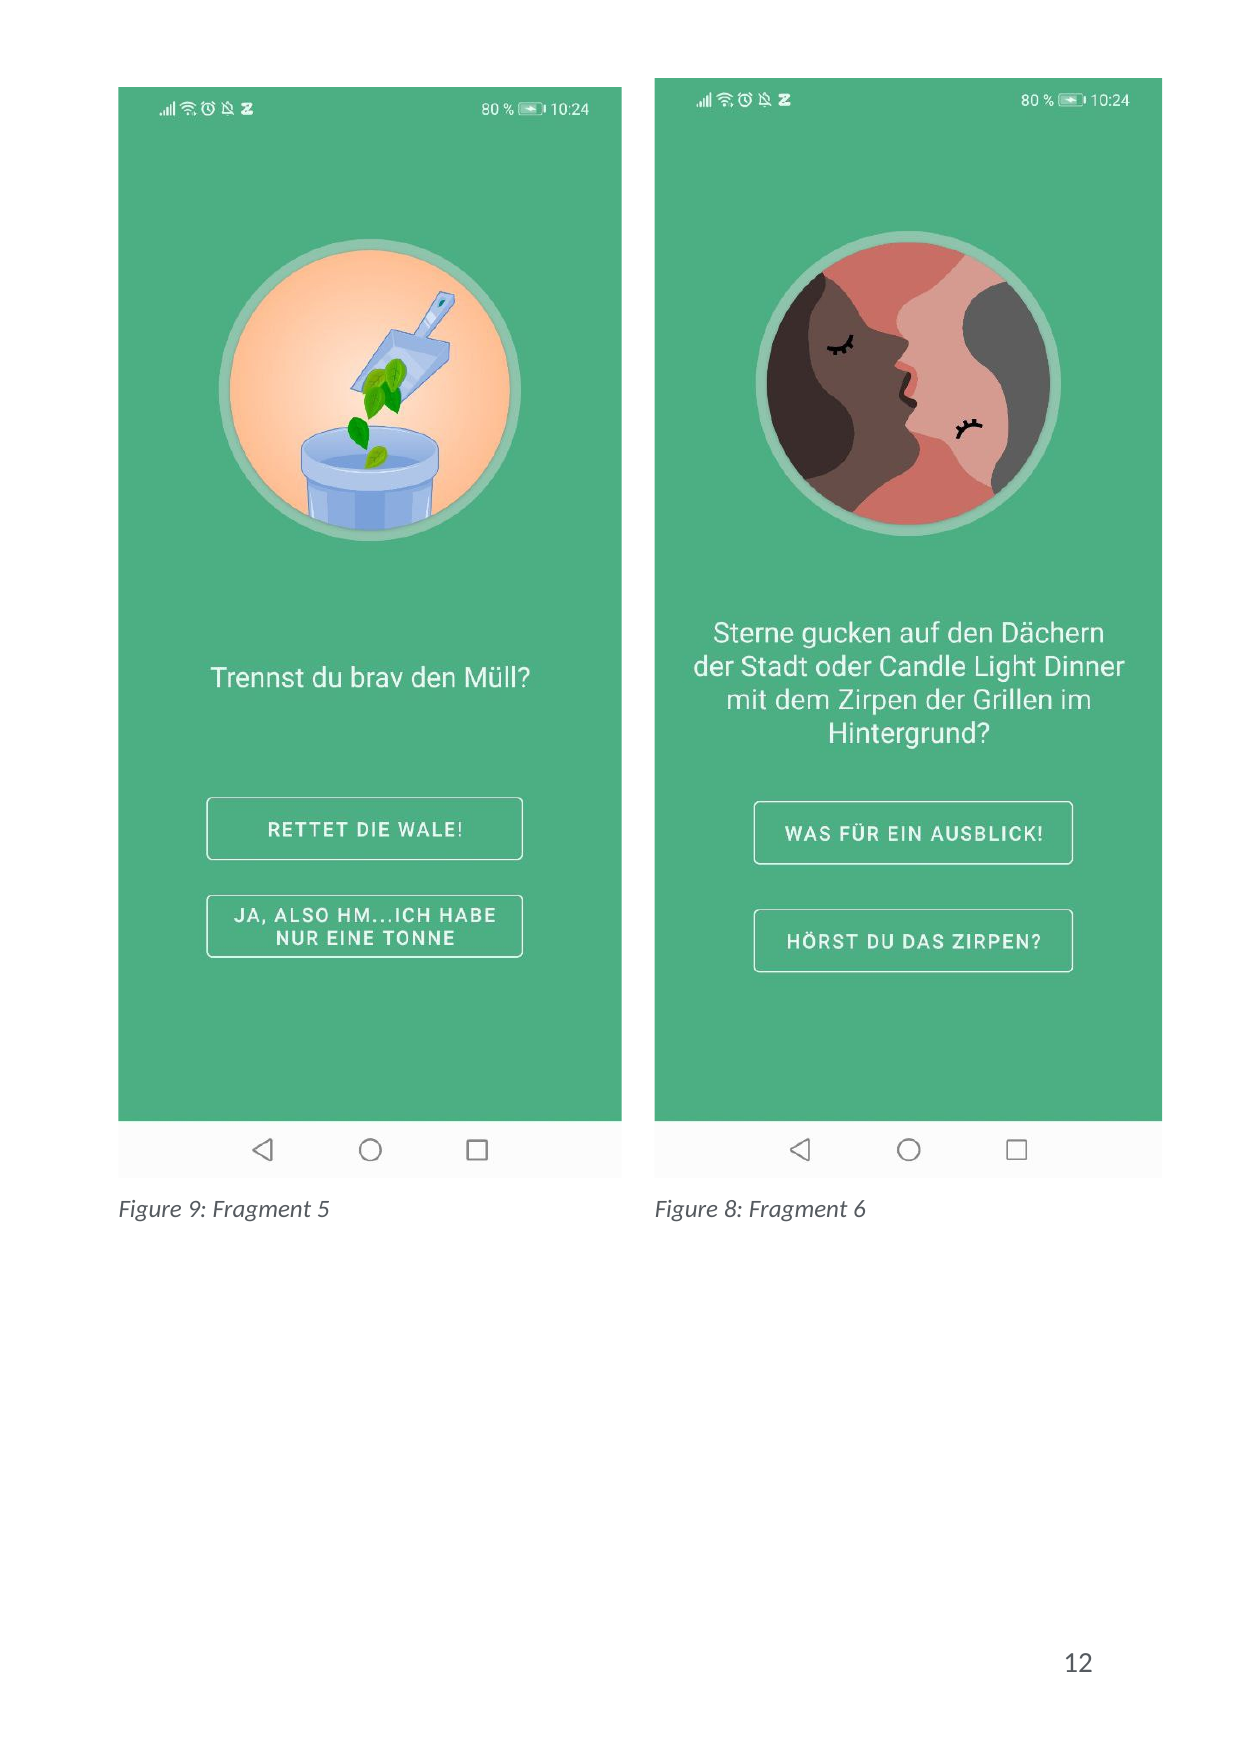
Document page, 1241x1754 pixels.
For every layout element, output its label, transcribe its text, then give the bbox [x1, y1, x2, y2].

picture [118, 87, 622, 1178]
list Figure 8: Fragment 6 [654, 1178, 1162, 1223]
list Figure 9: Fragment 5 [118, 1178, 622, 1223]
picture [654, 78, 1163, 1178]
